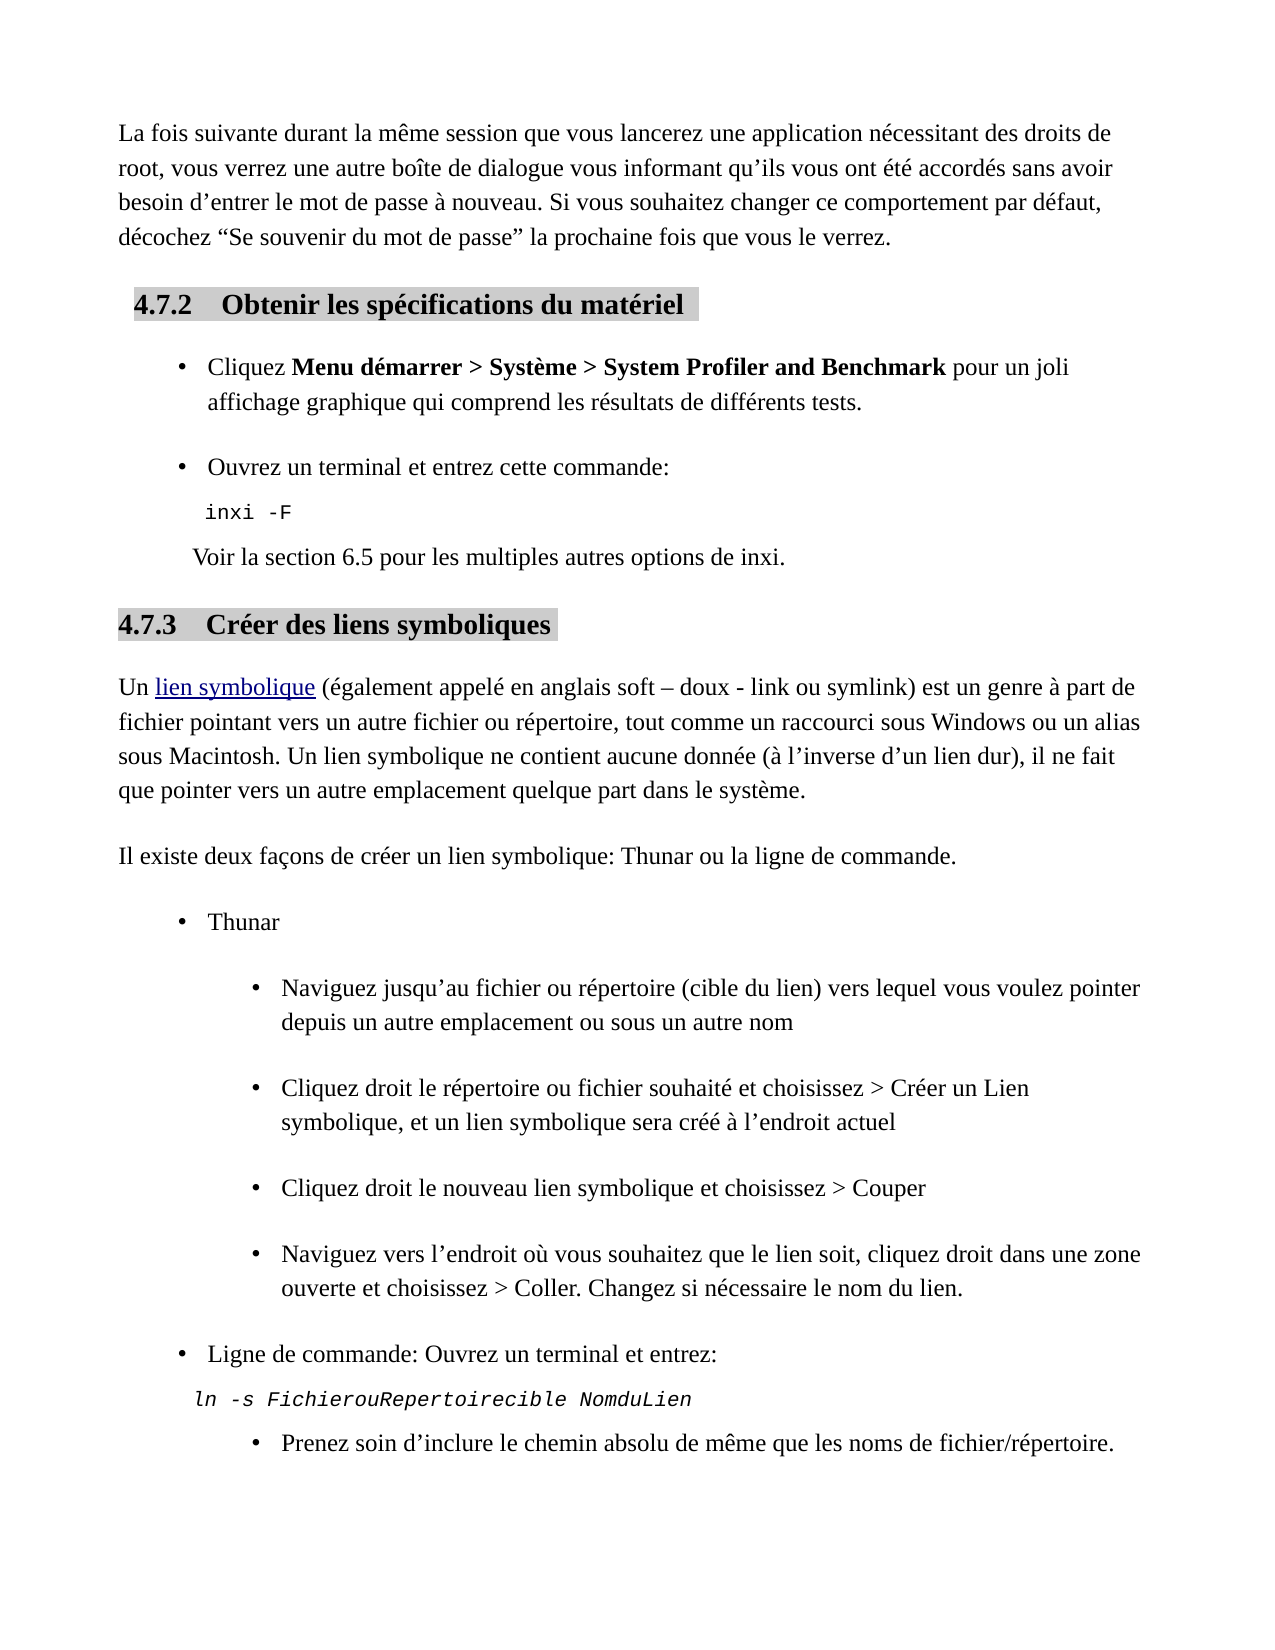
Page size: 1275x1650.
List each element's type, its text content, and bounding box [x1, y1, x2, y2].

list Naviguez jusqu’au fichier ou répertoire (cible du lien) vers lequel vous voulez pointer depuis un autre emplacement ou sous un autre nom [252, 973, 1141, 1036]
list ln -s FichierouRepertoirecible NomduLien [162, 1389, 1157, 1413]
list Naviguez vers l’endroit où vous souhaitez que le lien soit, cliquez droit dans une zone ouverte et choisissez > Coller. Changez si nécessaire le nom du lien. [252, 1239, 1141, 1302]
list Cliquez Menu démarrer > Système > System Profiler and Benchmark pour un joli affichage graphique qui comprend les résultats de différents tests. [178, 352, 1141, 415]
list Cliquez droit le répertoire ou fichier souhaité et choisissez > Créer un Lien symbolique, et un lien symbolique sera créé à l’endroit actuel [252, 1073, 1141, 1136]
list Ouvrez un terminal et entrez cette commande: [178, 452, 1141, 481]
text La fois suivante durant la même session que vous lancerez une application nécessitant des droits de root, vous verrez une autre boîte de dialogue vous informant qu’ils vous ont été accordés sans avoir besoin d’entrer le mot de passe à nouveau. Si vous souhaitez changer ce comportement par défaut, décochez “Se souvenir du mot de passe” la prochaine fois que vous le verrez. [118, 118, 1157, 250]
list Ligne de commande: Ouvrez un terminal et entrez: [178, 1339, 1141, 1368]
text Un lien symbolique (également appelé en anglais soft – doux - link ou symlink) est un genre à part de fichier pointant vers un autre fichier ou répertoire, tout comme un raccourci sous Windows ou un alias sous Macintosh. Un lien symbolique ne contient aucune donnée (à l’inverse d’un lien dur), il ne fait que pointer vers un autre emplacement quelque part dans le système. [118, 672, 1157, 804]
list Thunar [178, 907, 1141, 936]
list Prenez soin d’inclure le chemin absolu de même que les noms de fichier/répertoire. [252, 1428, 1141, 1457]
subtitle 4.7.3 Créer des liens symboliques [118, 607, 1157, 641]
list Voir la section 6.5 pour les multiples autres options de inxi. [162, 542, 1157, 570]
list inxi -F [162, 502, 1157, 526]
subtitle 4.7.2 Obtenir les spécifications du matériel [699, 287, 1141, 321]
list Cliquez droit le nouveau lien symbolique et choisissez > Couper [252, 1173, 1141, 1202]
text Il existe deux façons de créer un lien symbolique: Thunar ou la ligne de commande. [118, 841, 1157, 870]
